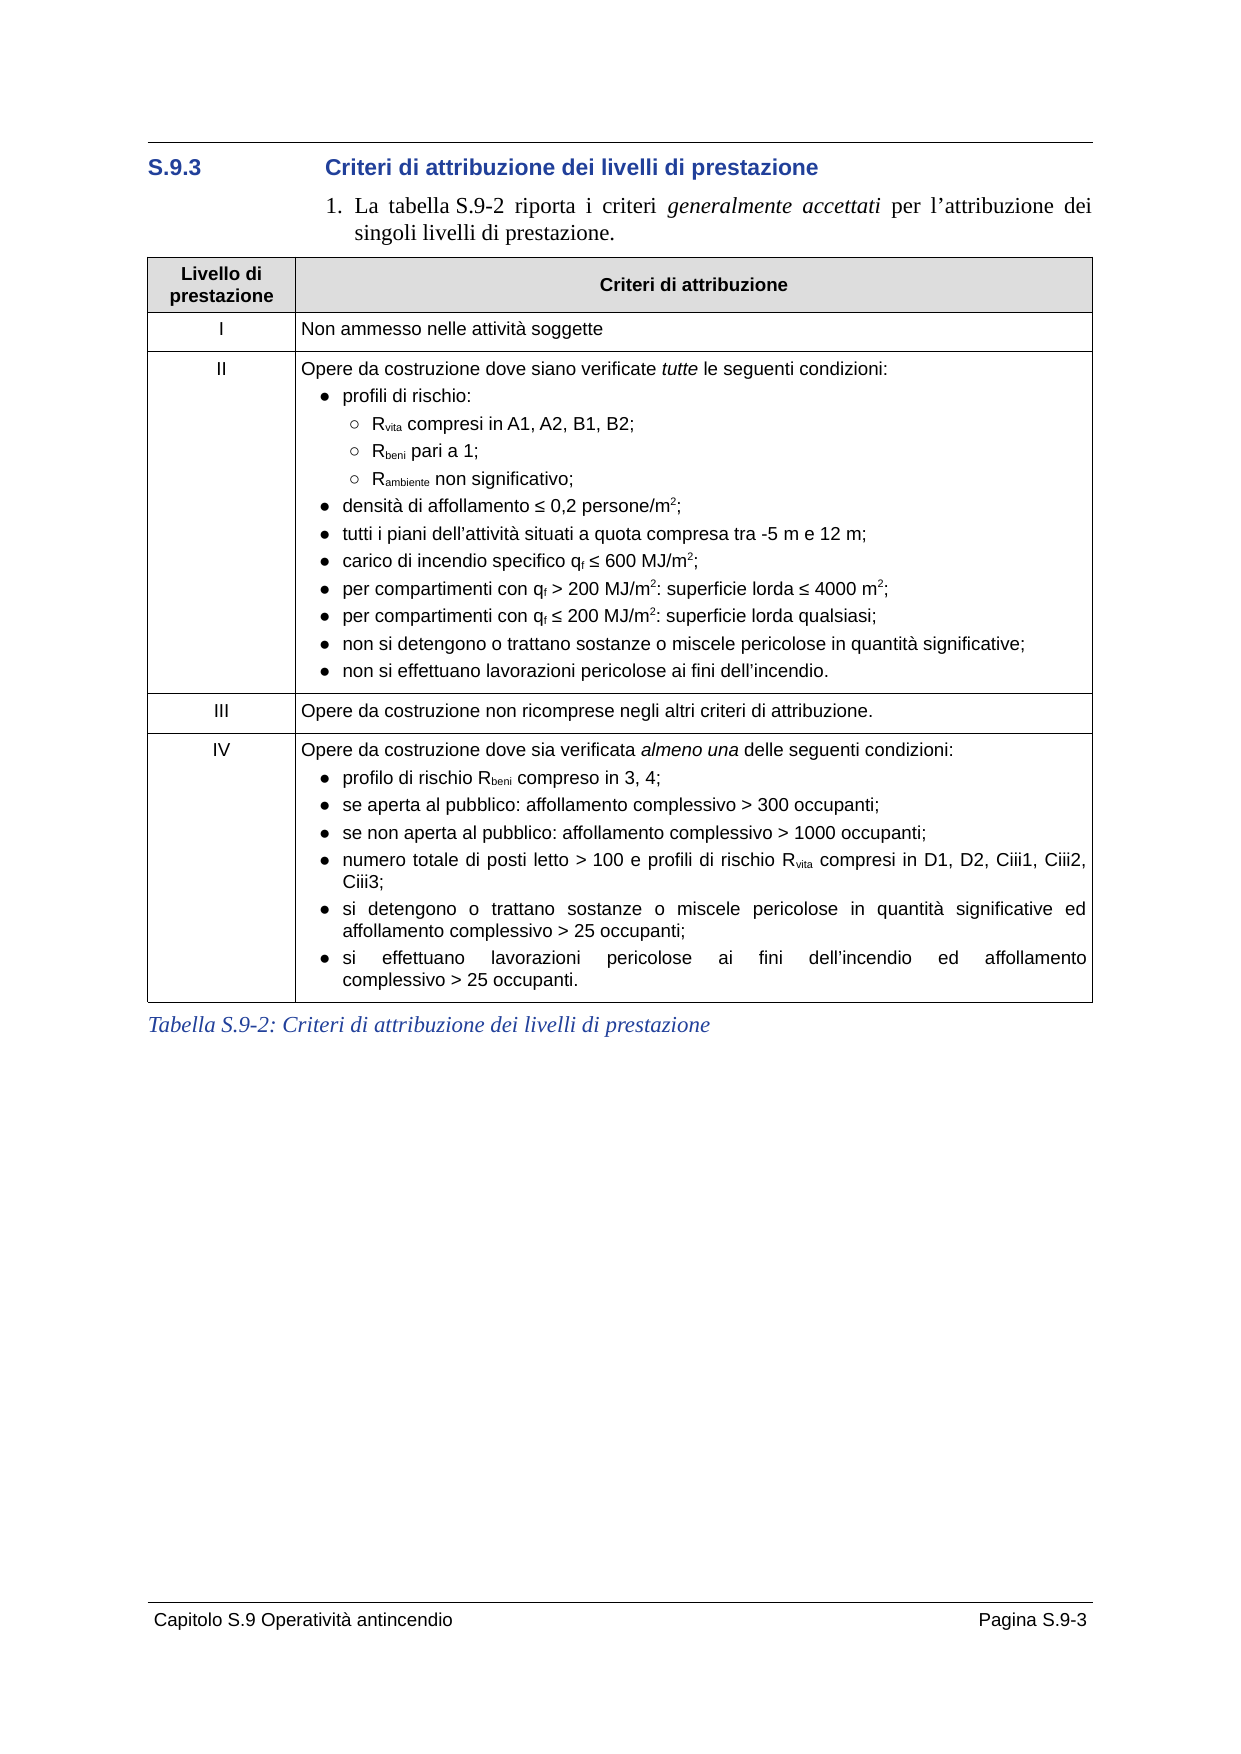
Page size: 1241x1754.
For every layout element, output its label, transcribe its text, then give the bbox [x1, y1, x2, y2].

table_cell III [148, 694, 295, 733]
table_header Livello di prestazione [148, 258, 295, 312]
list La tabella S.9-2 riporta i criteri generalmente accettati per l’attribuzione dei singoli livelli di prestazione. [342, 192, 1093, 245]
table_cell IV [148, 734, 295, 1002]
table_cell Non ammesso nelle attività soggette [296, 313, 1092, 351]
table_cell I [148, 313, 295, 351]
table_cell Opere da costruzione dove sia verificata almeno una delle seguenti condizioni: profilo di rischio Rbeni compreso in 3, 4; se aperta al pubblico: affollamento complessivo > 300 occupanti; se non aperta al pubblico: affollamento complessivo > 1000 occupanti; numero totale di posti letto > 100 e profili di rischio Rvita compresi in D1, D2, Ciii1, Ciii2, Ciii3; si detengono o trattano sostanze o miscele pericolose in quantità significative ed affollamento complessivo > 25 occupanti; si effettuano lavorazioni pericolose ai fini dell’incendio ed affollamento complessivo > 25 occupanti. [296, 734, 1092, 1002]
table_cell Opere da costruzione non ricomprese negli altri criteri di attribuzione. [296, 694, 1092, 733]
table_cell Opere da costruzione dove siano verificate tutte le seguenti condizioni: profili di rischio: Rvita compresi in A1, A2, B1, B2; Rbeni pari a 1; Rambiente non significativo; densità di affollamento ≤ 0,2 persone/m2; tutti i piani dell’attività situati a quota compresa tra -5 m e 12 m; carico di incendio specifico qf ≤ 600 MJ/m2; per compartimenti con qf > 200 MJ/m2: superficie lorda ≤ 4000 m2; per compartimenti con qf ≤ 200 MJ/m2: superficie lorda qualsiasi; non si detengono o trattano sostanze o miscele pericolose in quantità significative; non si effettuano lavorazioni pericolose ai fini dell’incendio. [296, 352, 1092, 693]
table_header Criteri di attribuzione [296, 258, 1092, 312]
table_cell II [148, 352, 295, 693]
text Tabella S.9-2: Criteri di attribuzione dei livelli di prestazione [148, 1011, 1093, 1038]
subtitle Criteri di attribuzione dei livelli di prestazione [148, 143, 1093, 180]
